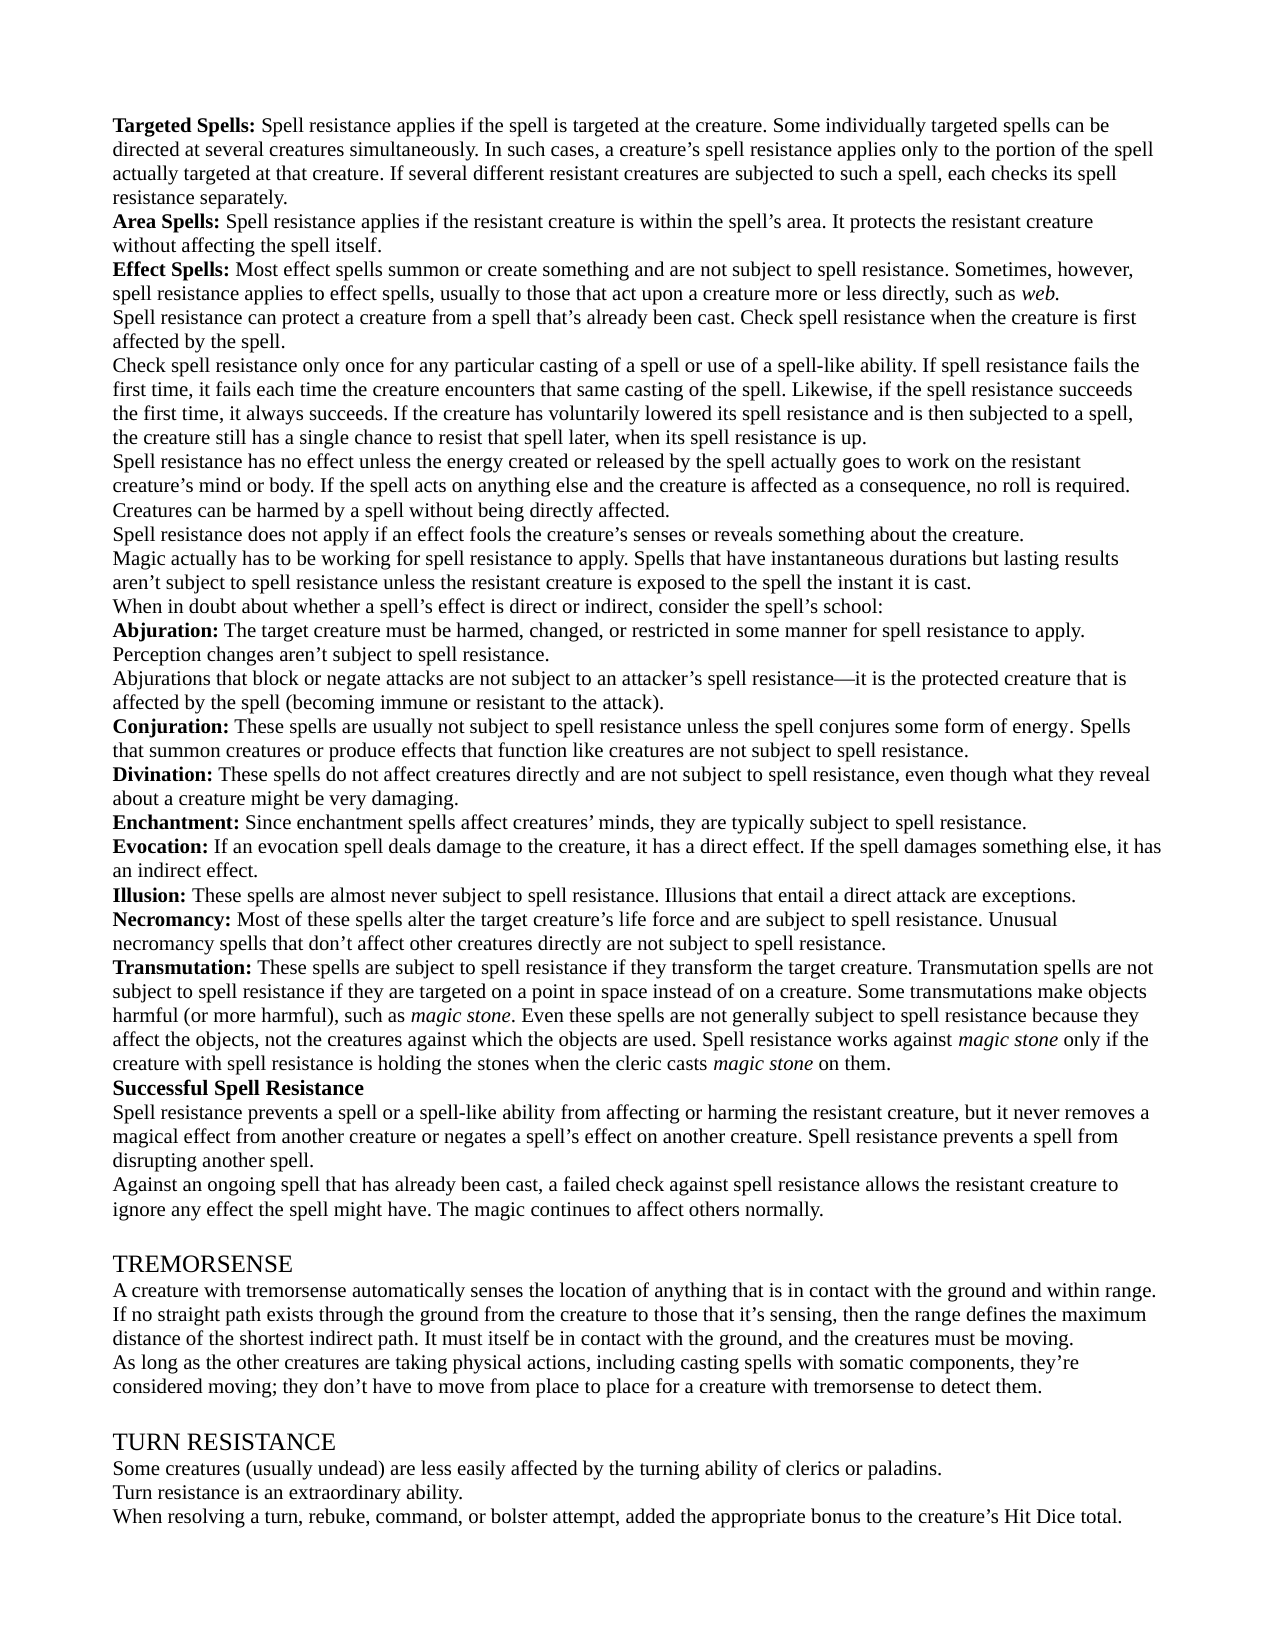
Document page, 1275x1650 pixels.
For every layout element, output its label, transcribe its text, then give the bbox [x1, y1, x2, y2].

text Area Spells: Spell resistance applies if the resistant creature is within the spell’s area. It protects the resistant creature without affecting the spell itself. [112, 209, 1162, 257]
text Necromancy: Most of these spells alter the target creature’s life force and are subject to spell resistance. Unusual necromancy spells that don’t affect other creatures directly are not subject to spell resistance. [112, 907, 1162, 955]
text Magic actually has to be working for spell resistance to apply. Spells that have instantaneous durations but lasting results aren’t subject to spell resistance unless the resistant creature is exposed to the spell the instant it is cast. [112, 546, 1162, 594]
subtitle Successful Spell Resistance [112, 1075, 1162, 1100]
text Spell resistance can protect a creature from a spell that’s already been cast. Check spell resistance when the creature is first affected by the spell. [112, 305, 1162, 353]
text If no straight path exists through the ground from the creature to those that it’s sensing, then the range defines the maximum distance of the shortest indirect path. It must itself be in contact with the ground, and the creatures must be moving. [112, 1302, 1162, 1350]
text Spell resistance has no effect unless the energy created or released by the spell actually goes to work on the resistant creature’s mind or body. If the spell acts on anything else and the creature is affected as a consequence, no roll is required. Creatures can be harmed by a spell without being directly affected. [112, 449, 1162, 522]
text When in doubt about whether a spell’s effect is direct or indirect, consider the spell’s school: [112, 594, 1162, 618]
text Some creatures (usually undead) are less easily affected by the turning ability of clerics or paladins. [112, 1456, 1162, 1480]
text Targeted Spells: Spell resistance applies if the spell is targeted at the creature. Some individually targeted spells can be directed at several creatures simultaneously. In such cases, a creature’s spell resistance applies only to the portion of the spell actually targeted at that creature. If several different resistant creatures are subjected to such a spell, each checks its spell resistance separately. [112, 112, 1162, 209]
text Against an ongoing spell that has already been cast, a failed check against spell resistance allows the resistant creature to ignore any effect the spell might have. The magic continues to affect others normally. [112, 1172, 1162, 1221]
text When resolving a turn, rebuke, command, or bolster attempt, added the appropriate bonus to the creature’s Hit Dice total. [112, 1504, 1162, 1528]
text Transmutation: These spells are subject to spell resistance if they transform the target creature. Transmutation spells are not subject to spell resistance if they are targeted on a point in space instead of on a creature. Some transmutations make objects harmful (or more harmful), such as magic stone. Even these spells are not generally subject to spell resistance because they affect the objects, not the creatures against which the objects are used. Spell resistance works against magic stone only if the creature with spell resistance is holding the stones when the cleric casts magic stone on them. [112, 955, 1162, 1075]
text Illusion: These spells are almost never subject to spell resistance. Illusions that entail a direct attack are exceptions. [112, 882, 1162, 907]
text Spell resistance prevents a spell or a spell-like ability from affecting or harming the resistant creature, but it never removes a magical effect from another creature or negates a spell’s effect on another creature. Spell resistance prevents a spell from disrupting another spell. [112, 1100, 1162, 1172]
text Abjurations that block or negate attacks are not subject to an attacker’s spell resistance—it is the protected creature that is affected by the spell (becoming immune or resistant to the attack). [112, 666, 1162, 714]
text Divination: These spells do not affect creatures directly and are not subject to spell resistance, even though what they reveal about a creature might be very damaging. [112, 762, 1162, 810]
text TREMORSENSE [112, 1249, 1162, 1278]
text Turn resistance is an extraordinary ability. [112, 1480, 1162, 1504]
text Enchantment: Since enchantment spells affect creatures’ minds, they are typically subject to spell resistance. [112, 810, 1162, 834]
text Effect Spells: Most effect spells summon or create something and are not subject to spell resistance. Sometimes, however, spell resistance applies to effect spells, usually to those that act upon a creature more or less directly, such as web. [112, 257, 1162, 305]
text Check spell resistance only once for any particular casting of a spell or use of a spell-like ability. If spell resistance fails the first time, it fails each time the creature encounters that same casting of the spell. Likewise, if the spell resistance succeeds the first time, it always succeeds. If the creature has voluntarily lowered its spell resistance and is then subjected to a spell, the creature still has a single chance to resist that spell later, when its spell resistance is up. [112, 353, 1162, 449]
text TURN RESISTANCE [112, 1427, 1162, 1456]
text A creature with tremorsense automatically senses the location of anything that is in contact with the ground and within range. [112, 1278, 1162, 1302]
text Evocation: If an evocation spell deals damage to the creature, it has a direct effect. If the spell damages something else, it has an indirect effect. [112, 834, 1162, 882]
text Abjuration: The target creature must be harmed, changed, or restricted in some manner for spell resistance to apply. Perception changes aren’t subject to spell resistance. [112, 618, 1162, 666]
text As long as the other creatures are taking physical actions, including casting spells with somatic components, they’re considered moving; they don’t have to move from place to place for a creature with tremorsense to detect them. [112, 1350, 1162, 1398]
text Conjuration: These spells are usually not subject to spell resistance unless the spell conjures some form of energy. Spells that summon creatures or produce effects that function like creatures are not subject to spell resistance. [112, 714, 1162, 762]
text Spell resistance does not apply if an effect fools the creature’s senses or reveals something about the creature. [112, 522, 1162, 546]
